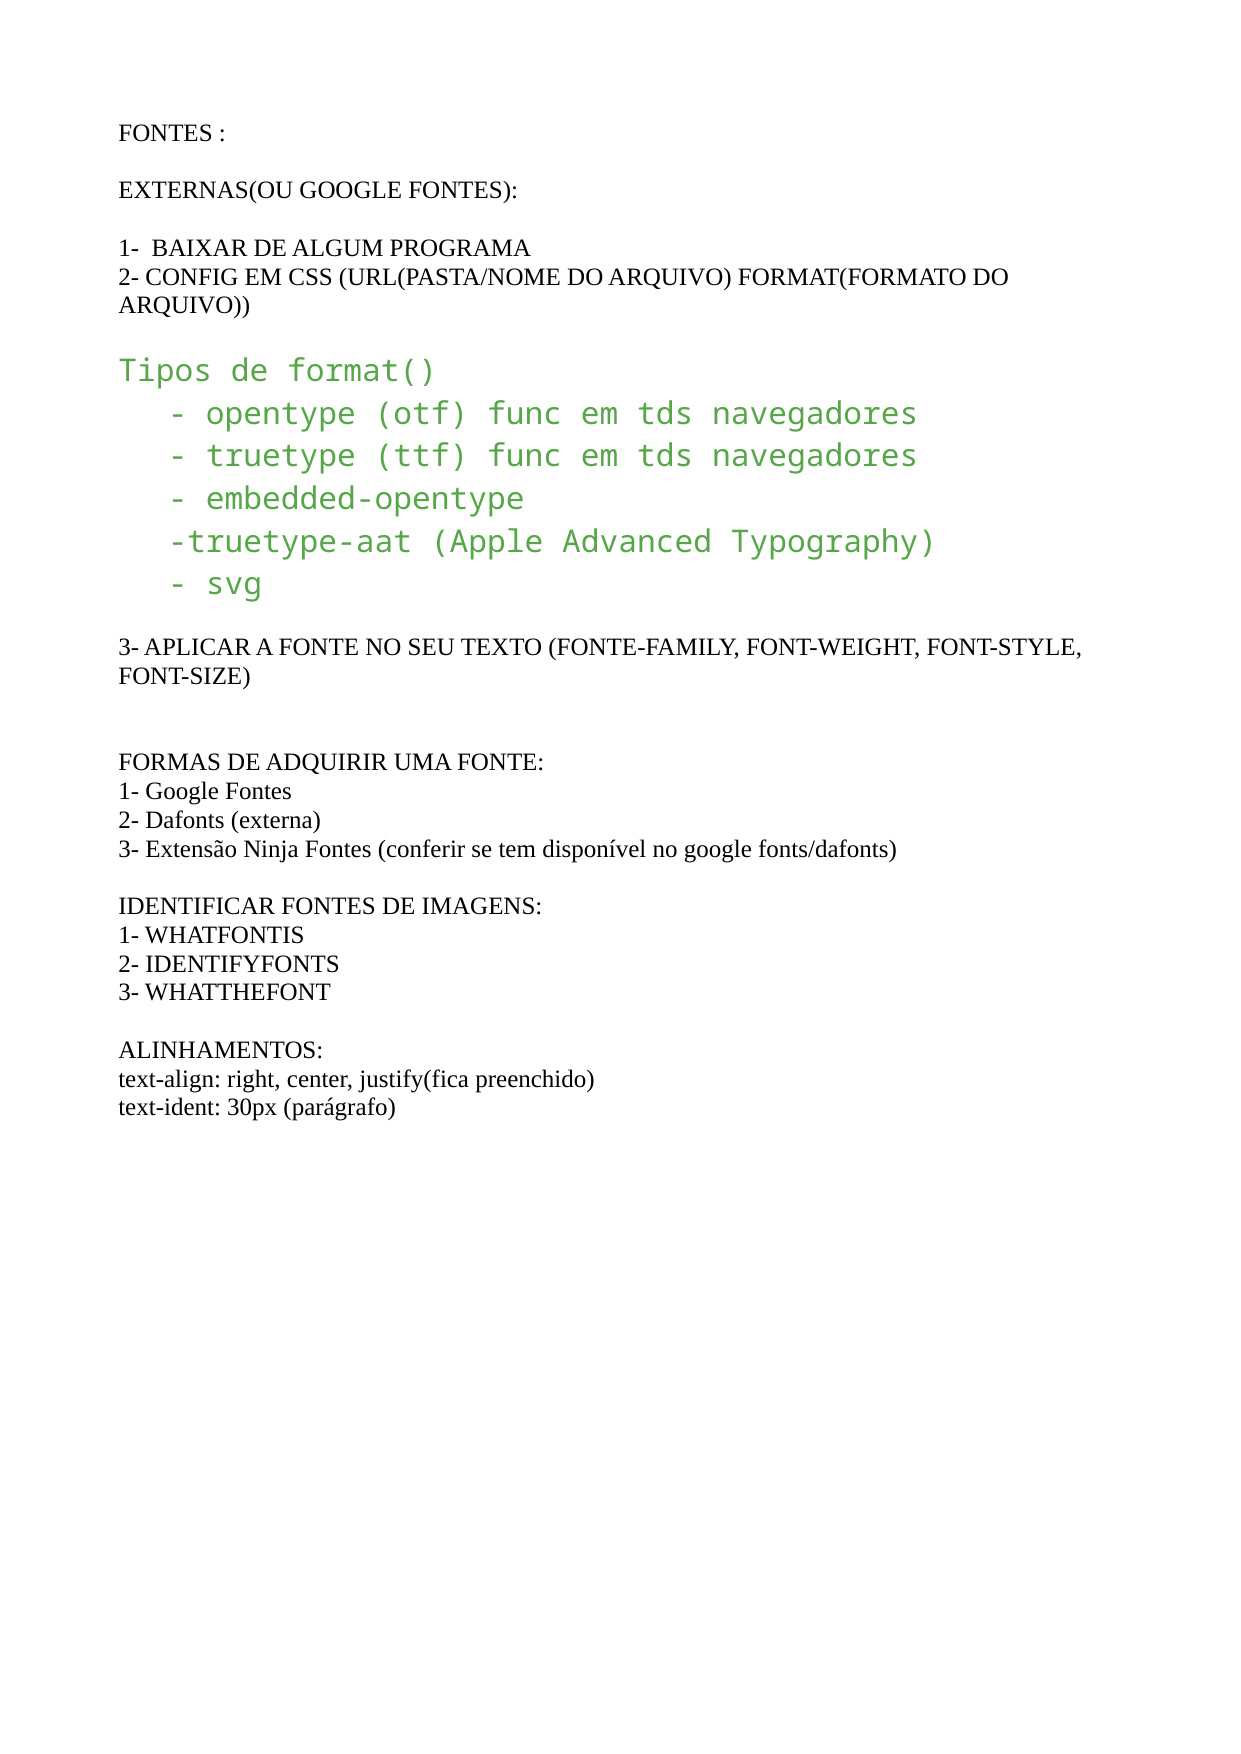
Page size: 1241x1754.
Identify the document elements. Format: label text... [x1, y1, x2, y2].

text FORMAS DE ADQUIRIR UMA FONTE: [118, 747, 1122, 776]
text - svg [118, 561, 1122, 604]
text 1- Google Fontes [118, 776, 1122, 805]
text 3- Extensão Ninja Fontes (conferir se tem disponível no google fonts/dafonts) [118, 834, 1122, 862]
text text-align: right, center, justify(fica preenchido) [118, 1064, 1122, 1092]
text 2- CONFIG EM CSS (URL(PASTA/NOME DO ARQUIVO) FORMAT(FORMATO DO ARQUIVO)) [118, 262, 1122, 319]
text text-ident: 30px (parágrafo) [118, 1092, 1122, 1121]
text IDENTIFICAR FONTES DE IMAGENS: [118, 891, 1122, 920]
text Tipos de format() [118, 348, 1122, 391]
text 2- Dafonts (externa) [118, 805, 1122, 834]
text - truetype (ttf) func em tds navegadores [118, 433, 1122, 476]
text - embedded-opentype [118, 476, 1122, 518]
text ALINHAMENTOS: [118, 1035, 1122, 1064]
text - opentype (otf) func em tds navegadores [118, 391, 1122, 433]
text FONTES : [118, 118, 1122, 147]
text 2- IDENTIFYFONTS [118, 949, 1122, 977]
text 1- WHATFONTIS [118, 920, 1122, 949]
text -truetype-aat (Apple Advanced Typography) [118, 518, 1122, 561]
text 1- BAIXAR DE ALGUM PROGRAMA [118, 233, 1122, 262]
text 3- WHATTHEFONT [118, 977, 1122, 1006]
text EXTERNAS(OU GOOGLE FONTES): [118, 176, 1122, 204]
text 3- APLICAR A FONTE NO SEU TEXTO (FONTE-FAMILY, FONT-WEIGHT, FONT-STYLE, FONT-SIZE) [118, 632, 1122, 690]
